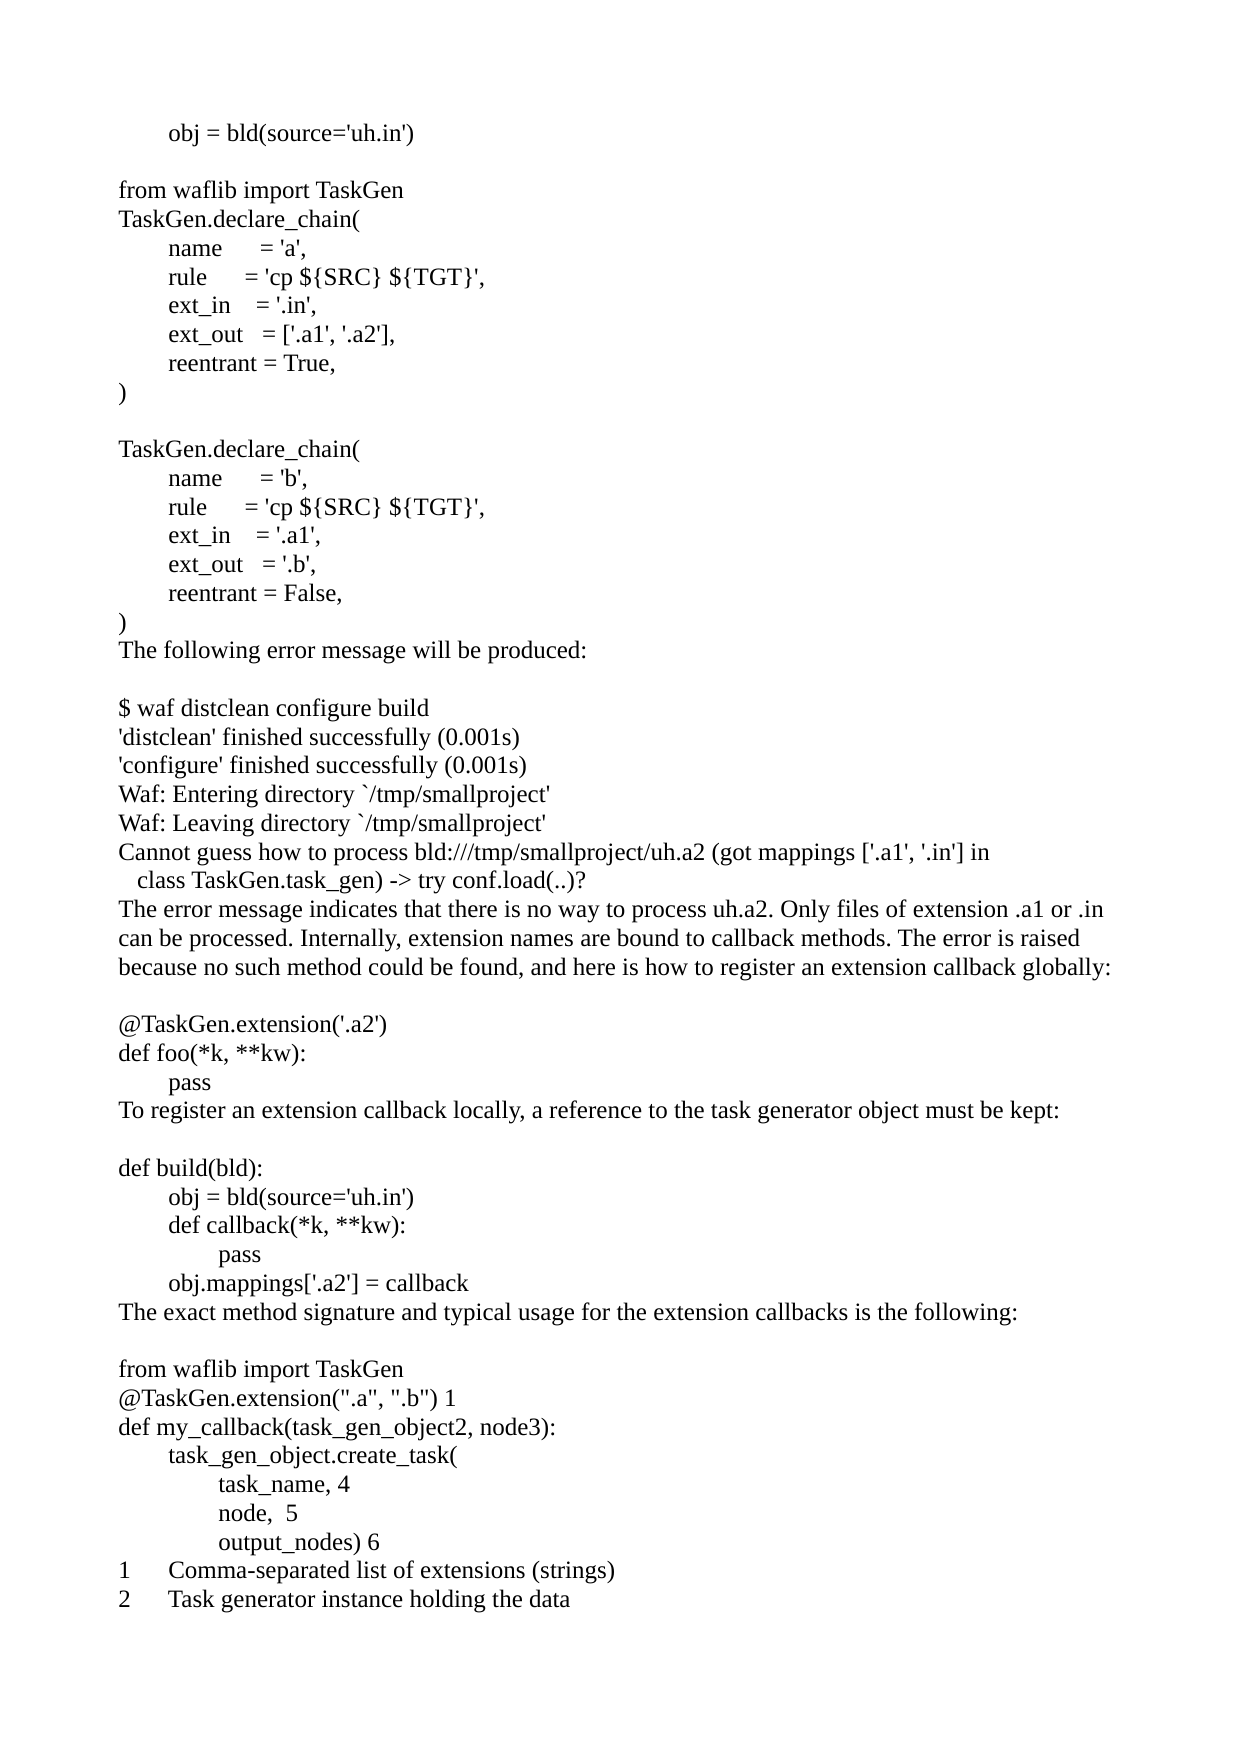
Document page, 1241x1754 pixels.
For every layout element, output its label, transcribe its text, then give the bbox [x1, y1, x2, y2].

text pass [118, 1067, 1122, 1096]
text from waflib import TaskGen [118, 1354, 1122, 1383]
text obj = bld(source='uh.in') [118, 118, 1122, 147]
text name = 'b', [118, 463, 1122, 492]
text TaskGen.declare_chain( [118, 204, 1122, 233]
text Cannot guess how to process bld:///tmp/smallproject/uh.a2 (got mappings ['.a1', '.in'] in [118, 837, 1122, 866]
text def build(bld): [118, 1153, 1122, 1182]
text ) [118, 607, 1122, 636]
text output_nodes) 6 [118, 1527, 1122, 1556]
text obj = bld(source='uh.in') [118, 1182, 1122, 1211]
text ext_in = '.a1', [118, 521, 1122, 549]
text from waflib import TaskGen [118, 176, 1122, 204]
text 2 Task generator instance holding the data [118, 1584, 1122, 1613]
text 1 Comma-separated list of extensions (strings) [118, 1556, 1122, 1584]
text def callback(*k, **kw): [118, 1211, 1122, 1239]
text node, 5 [118, 1498, 1122, 1527]
text task_name, 4 [118, 1469, 1122, 1498]
text reentrant = True, [118, 348, 1122, 377]
text ) [118, 377, 1122, 406]
text 'configure' finished successfully (0.001s) [118, 751, 1122, 779]
text ext_out = '.b', [118, 549, 1122, 578]
text Waf: Entering directory `/tmp/smallproject' [118, 779, 1122, 808]
text To register an extension callback locally, a reference to the task generator object must be kept: [118, 1096, 1122, 1124]
text obj.mappings['.a2'] = callback [118, 1268, 1122, 1297]
text @TaskGen.extension(".a", ".b") 1 [118, 1383, 1122, 1412]
text task_gen_object.create_task( [118, 1441, 1122, 1469]
text def my_callback(task_gen_object2, node3): [118, 1412, 1122, 1441]
text The following error message will be produced: [118, 636, 1122, 664]
text rule = 'cp ${SRC} ${TGT}', [118, 262, 1122, 291]
text @TaskGen.extension('.a2') [118, 1009, 1122, 1038]
text $ waf distclean configure build [118, 693, 1122, 722]
text ext_out = ['.a1', '.a2'], [118, 319, 1122, 348]
text Waf: Leaving directory `/tmp/smallproject' [118, 808, 1122, 837]
text TaskGen.declare_chain( [118, 434, 1122, 463]
text 'distclean' finished successfully (0.001s) [118, 722, 1122, 751]
text pass [118, 1239, 1122, 1268]
text The error message indicates that there is no way to process uh.a2. Only files of extension .a1 or .in can be processed. Internally, extension names are bound to callback methods. The error is raised because no such method could be found, and here is how to register an extension callback globally: [118, 894, 1122, 981]
text ext_in = '.in', [118, 291, 1122, 319]
text The exact method signature and typical usage for the extension callbacks is the following: [118, 1297, 1122, 1326]
text def foo(*k, **kw): [118, 1038, 1122, 1067]
text reentrant = False, [118, 578, 1122, 607]
text name = 'a', [118, 233, 1122, 262]
text rule = 'cp ${SRC} ${TGT}', [118, 492, 1122, 521]
text class TaskGen.task_gen) -> try conf.load(..)? [118, 866, 1122, 894]
